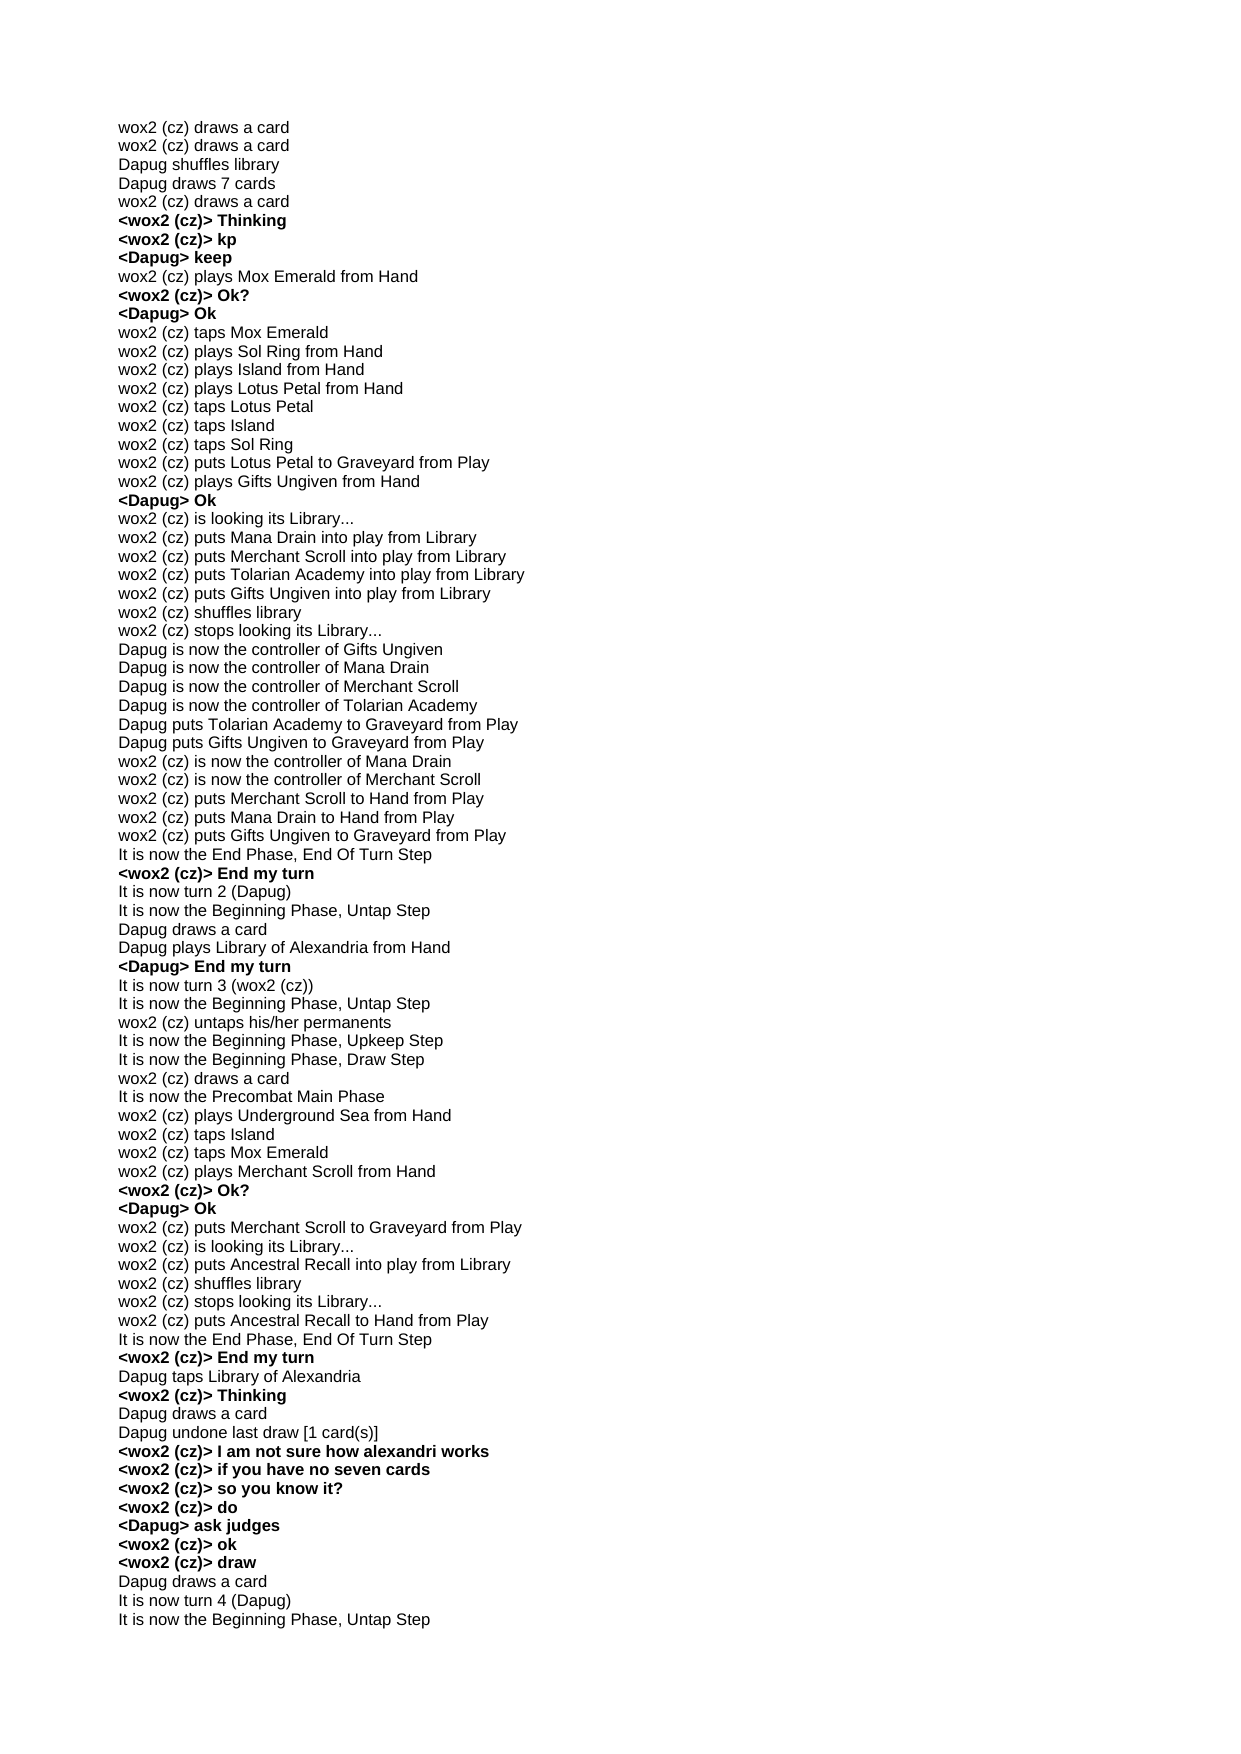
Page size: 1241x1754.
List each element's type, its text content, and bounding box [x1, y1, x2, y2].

text wox2 (cz) plays Lotus Petal from Hand [118, 379, 1122, 398]
text Dapug draws a card [118, 920, 1122, 938]
text wox2 (cz) taps Sol Ring [118, 435, 1122, 454]
text wox2 (cz) is looking its Library... [118, 1237, 1122, 1256]
text wox2 (cz) draws a card [118, 1069, 1122, 1088]
text <wox2 (cz)> End my turn [118, 1349, 1122, 1367]
text wox2 (cz) stops looking its Library... [118, 1293, 1122, 1311]
text Dapug is now the controller of Mana Drain [118, 659, 1122, 677]
text wox2 (cz) taps Island [118, 1125, 1122, 1144]
text Dapug undone last draw [1 card(s)] [118, 1423, 1122, 1442]
text It is now the Beginning Phase, Untap Step [118, 901, 1122, 920]
text wox2 (cz) taps Mox Emerald [118, 1144, 1122, 1162]
text <Dapug> Ok [118, 1199, 1122, 1218]
text wox2 (cz) untaps his/her permanents [118, 1013, 1122, 1032]
text wox2 (cz) puts Gifts Ungiven to Graveyard from Play [118, 827, 1122, 845]
text wox2 (cz) puts Ancestral Recall to Hand from Play [118, 1311, 1122, 1330]
text wox2 (cz) puts Mana Drain to Hand from Play [118, 808, 1122, 827]
text wox2 (cz) plays Gifts Ungiven from Hand [118, 472, 1122, 491]
text wox2 (cz) draws a card [118, 137, 1122, 155]
text <wox2 (cz)> Ok? [118, 1181, 1122, 1199]
text wox2 (cz) is now the controller of Merchant Scroll [118, 771, 1122, 789]
text It is now the Beginning Phase, Untap Step [118, 1610, 1122, 1628]
text Dapug draws 7 cards [118, 174, 1122, 193]
text wox2 (cz) puts Gifts Ungiven into play from Library [118, 584, 1122, 603]
text wox2 (cz) shuffles library [118, 1274, 1122, 1293]
text <wox2 (cz)> ok [118, 1535, 1122, 1554]
text <wox2 (cz)> so you know it? [118, 1479, 1122, 1498]
text wox2 (cz) puts Merchant Scroll into play from Library [118, 547, 1122, 566]
text <wox2 (cz)> if you have no seven cards [118, 1461, 1122, 1479]
text Dapug shuffles library [118, 155, 1122, 174]
text <wox2 (cz)> I am not sure how alexandri works [118, 1442, 1122, 1461]
text It is now turn 2 (Dapug) [118, 883, 1122, 901]
text wox2 (cz) puts Merchant Scroll to Graveyard from Play [118, 1218, 1122, 1237]
text <Dapug> ask judges [118, 1517, 1122, 1535]
text Dapug taps Library of Alexandria [118, 1367, 1122, 1386]
text Dapug plays Library of Alexandria from Hand [118, 938, 1122, 957]
text wox2 (cz) draws a card [118, 118, 1122, 137]
text Dapug draws a card [118, 1572, 1122, 1591]
text wox2 (cz) taps Island [118, 416, 1122, 435]
text wox2 (cz) shuffles library [118, 603, 1122, 622]
text Dapug is now the controller of Tolarian Academy [118, 696, 1122, 715]
text It is now the End Phase, End Of Turn Step [118, 845, 1122, 864]
text It is now the Beginning Phase, Upkeep Step [118, 1032, 1122, 1050]
text wox2 (cz) puts Ancestral Recall into play from Library [118, 1256, 1122, 1274]
text It is now turn 4 (Dapug) [118, 1591, 1122, 1610]
text wox2 (cz) is looking its Library... [118, 510, 1122, 528]
text It is now the Beginning Phase, Draw Step [118, 1050, 1122, 1069]
text It is now turn 3 (wox2 (cz)) [118, 976, 1122, 994]
text wox2 (cz) plays Island from Hand [118, 361, 1122, 379]
text <wox2 (cz)> do [118, 1498, 1122, 1517]
text <Dapug> keep [118, 249, 1122, 267]
text <wox2 (cz)> Thinking [118, 1386, 1122, 1405]
text wox2 (cz) draws a card [118, 193, 1122, 211]
text wox2 (cz) plays Underground Sea from Hand [118, 1106, 1122, 1125]
text <wox2 (cz)> kp [118, 230, 1122, 249]
text wox2 (cz) stops looking its Library... [118, 622, 1122, 640]
text wox2 (cz) puts Merchant Scroll to Hand from Play [118, 789, 1122, 808]
text <Dapug> End my turn [118, 957, 1122, 976]
text It is now the Beginning Phase, Untap Step [118, 994, 1122, 1013]
text wox2 (cz) puts Tolarian Academy into play from Library [118, 566, 1122, 584]
text Dapug draws a card [118, 1405, 1122, 1423]
text wox2 (cz) taps Mox Emerald [118, 323, 1122, 342]
text It is now the End Phase, End Of Turn Step [118, 1330, 1122, 1349]
text Dapug is now the controller of Merchant Scroll [118, 677, 1122, 696]
text Dapug puts Tolarian Academy to Graveyard from Play [118, 715, 1122, 733]
text <wox2 (cz)> Ok? [118, 286, 1122, 304]
text It is now the Precombat Main Phase [118, 1088, 1122, 1106]
text <wox2 (cz)> End my turn [118, 864, 1122, 883]
text wox2 (cz) plays Merchant Scroll from Hand [118, 1162, 1122, 1181]
text Dapug puts Gifts Ungiven to Graveyard from Play [118, 733, 1122, 752]
text <wox2 (cz)> Thinking [118, 211, 1122, 230]
text wox2 (cz) plays Mox Emerald from Hand [118, 267, 1122, 286]
text <wox2 (cz)> draw [118, 1554, 1122, 1572]
text wox2 (cz) puts Mana Drain into play from Library [118, 528, 1122, 547]
text wox2 (cz) puts Lotus Petal to Graveyard from Play [118, 454, 1122, 472]
text Dapug is now the controller of Gifts Ungiven [118, 640, 1122, 659]
text <Dapug> Ok [118, 304, 1122, 323]
text wox2 (cz) plays Sol Ring from Hand [118, 342, 1122, 361]
text <Dapug> Ok [118, 491, 1122, 510]
text wox2 (cz) taps Lotus Petal [118, 398, 1122, 416]
text wox2 (cz) is now the controller of Mana Drain [118, 752, 1122, 771]
